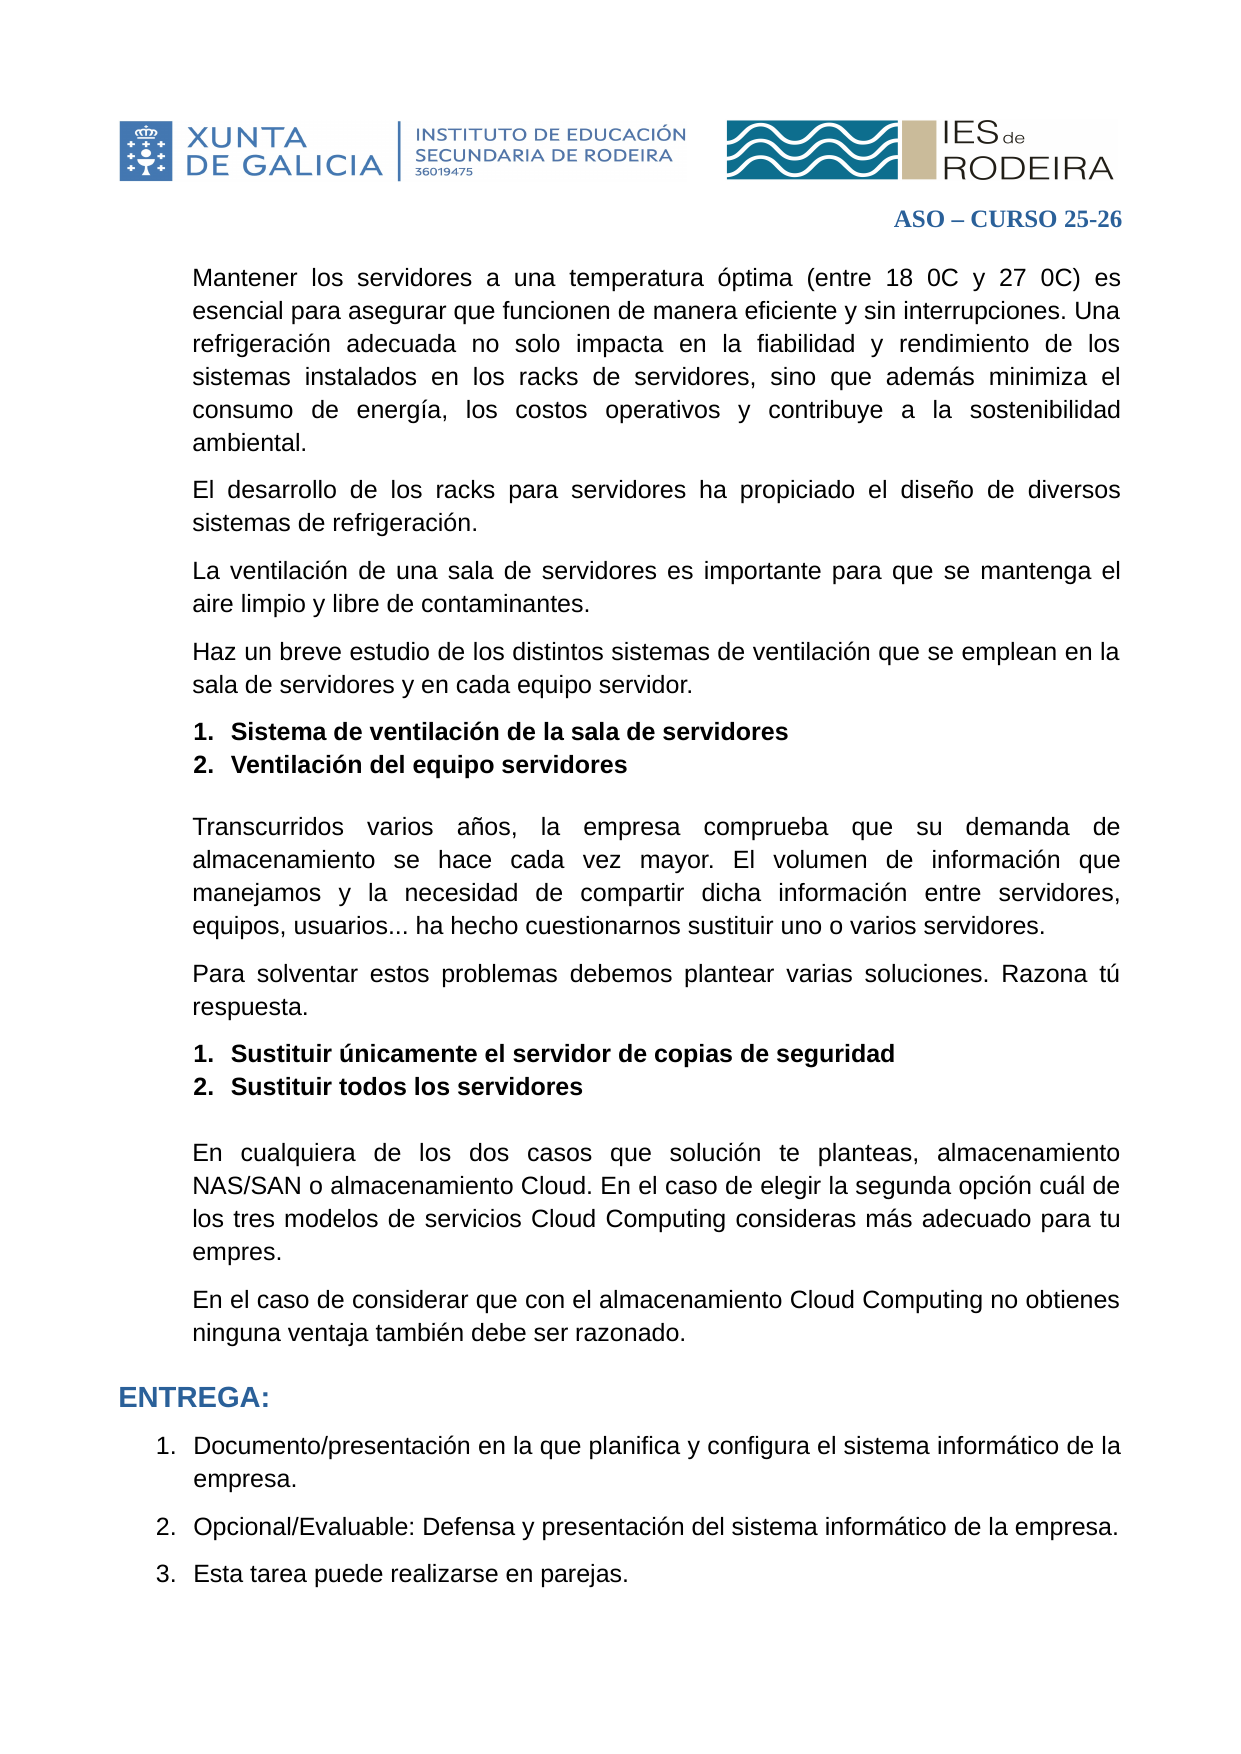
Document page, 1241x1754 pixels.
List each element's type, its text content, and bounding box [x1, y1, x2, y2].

list Esta tarea puede realizarse en parejas. [156, 1559, 1122, 1588]
text Haz un breve estudio de los distintos sistemas de ventilación que se emplean en la sala de servidores y en cada equipo servidor. [192, 637, 1122, 698]
list Sustituir únicamente el servidor de copias de seguridad [193, 1039, 1122, 1068]
list Sistema de ventilación de la sala de servidores [193, 717, 1122, 746]
text La ventilación de una sala de servidores es importante para que se mantenga el aire limpio y libre de contaminantes. [192, 556, 1122, 618]
list Sustituir todos los servidores [193, 1072, 1122, 1101]
list Ventilación del equipo servidores [193, 750, 1122, 779]
list Opcional/Evaluable: Defensa y presentación del sistema informático de la empresa. [156, 1512, 1122, 1541]
picture [725, 119, 1118, 181]
text En el caso de considerar que con el almacenamiento Cloud Computing no obtienes ninguna ventaja también debe ser razonado. [192, 1285, 1122, 1347]
list Documento/presentación en la que planifica y configura el sistema informático de la empresa. [156, 1431, 1122, 1493]
text El desarrollo de los racks para servidores ha propiciado el diseño de diversos sistemas de refrigeración. [192, 475, 1122, 537]
picture [118, 120, 687, 182]
text En cualquiera de los dos casos que solución te planteas, almacenamiento NAS/SAN o almacenamiento Cloud. En el caso de elegir la segunda opción cuál de los tres modelos de servicios Cloud Computing consideras más adecuado para tu empres. [192, 1138, 1122, 1266]
text Para solventar estos problemas debemos plantear varias soluciones. Razona tú respuesta. [192, 959, 1122, 1020]
text Mantener los servidores a una temperatura óptima (entre 18 0C y 27 0C) es esencial para asegurar que funcionen de manera eficiente y sin interrupciones. Una refrigeración adecuada no solo impacta en la fiabilidad y rendimiento de los sistemas instalados en los racks de servidores, sino que además minimiza el consumo de energía, los costos operativos y contribuye a la sostenibilidad ambiental. [192, 263, 1122, 456]
text Transcurridos varios años, la empresa comprueba que su demanda de almacenamiento se hace cada vez mayor. El volumen de información que manejamos y la necesidad de compartir dicha información entre servidores, equipos, usuarios... ha hecho cuestionarnos sustituir uno o varios servidores. [192, 812, 1122, 940]
subtitle ENTREGA: [118, 1380, 1122, 1414]
